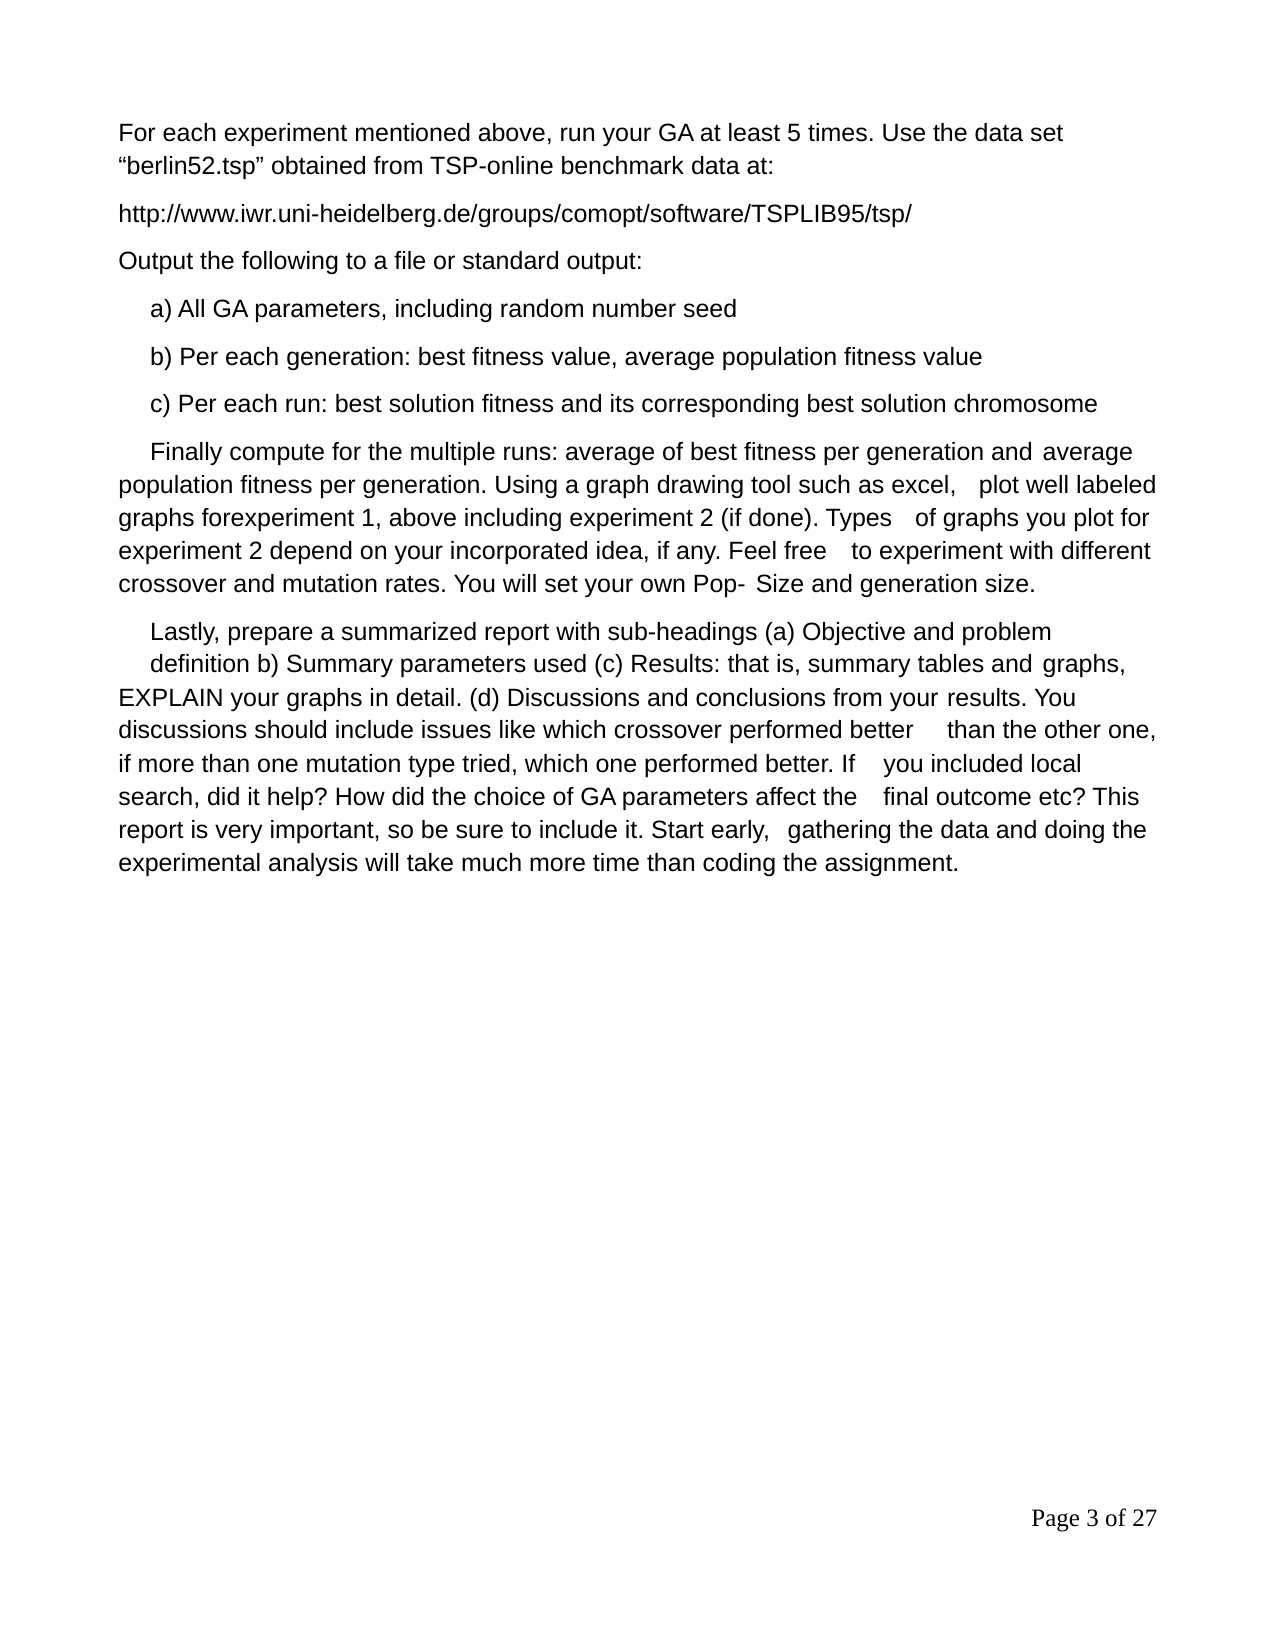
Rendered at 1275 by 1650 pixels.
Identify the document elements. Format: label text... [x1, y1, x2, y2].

text Lastly, prepare a summarized report with sub-headings (a) Objective and problem definition b) Summary parameters used (c) Results: that is, summary tables and graphs, EXPLAIN your graphs in detail. (d) Discussions and conclusions from your results. You discussions should include issues like which crossover performed better than the other one, if more than one mutation type tried, which one performed better. If you included local search, did it help? How did the choice of GA parameters affect the final outcome etc? This report is very important, so be sure to include it. Start early, gathering the data and doing the experimental analysis will take much more time than coding the assignment. [118, 616, 1157, 876]
text Finally compute for the multiple runs: average of best fitness per generation and average population fitness per generation. Using a graph drawing tool such as excel, plot well labeled graphs forexperiment 1, above including experiment 2 (if done). Types of graphs you plot for experiment 2 depend on your incorporated idea, if any. Feel free to experiment with different crossover and mutation rates. You will set your own Pop- Size and generation size. [118, 437, 1157, 598]
text For each experiment mentioned above, run your GA at least 5 times. Use the data set “berlin52.tsp” obtained from TSP-online benchmark data at: [118, 118, 1157, 180]
text Output the following to a file or standard output: [118, 246, 1157, 275]
text a) All GA parameters, including random number seed [118, 294, 1157, 323]
text http://www.iwr.uni-heidelberg.de/groups/comopt/software/TSPLIB95/tsp/ [118, 199, 1157, 227]
text b) Per each generation: best fitness value, average population fitness value [118, 342, 1157, 370]
text c) Per each run: best solution fitness and its corresponding best solution chromosome [118, 389, 1157, 418]
